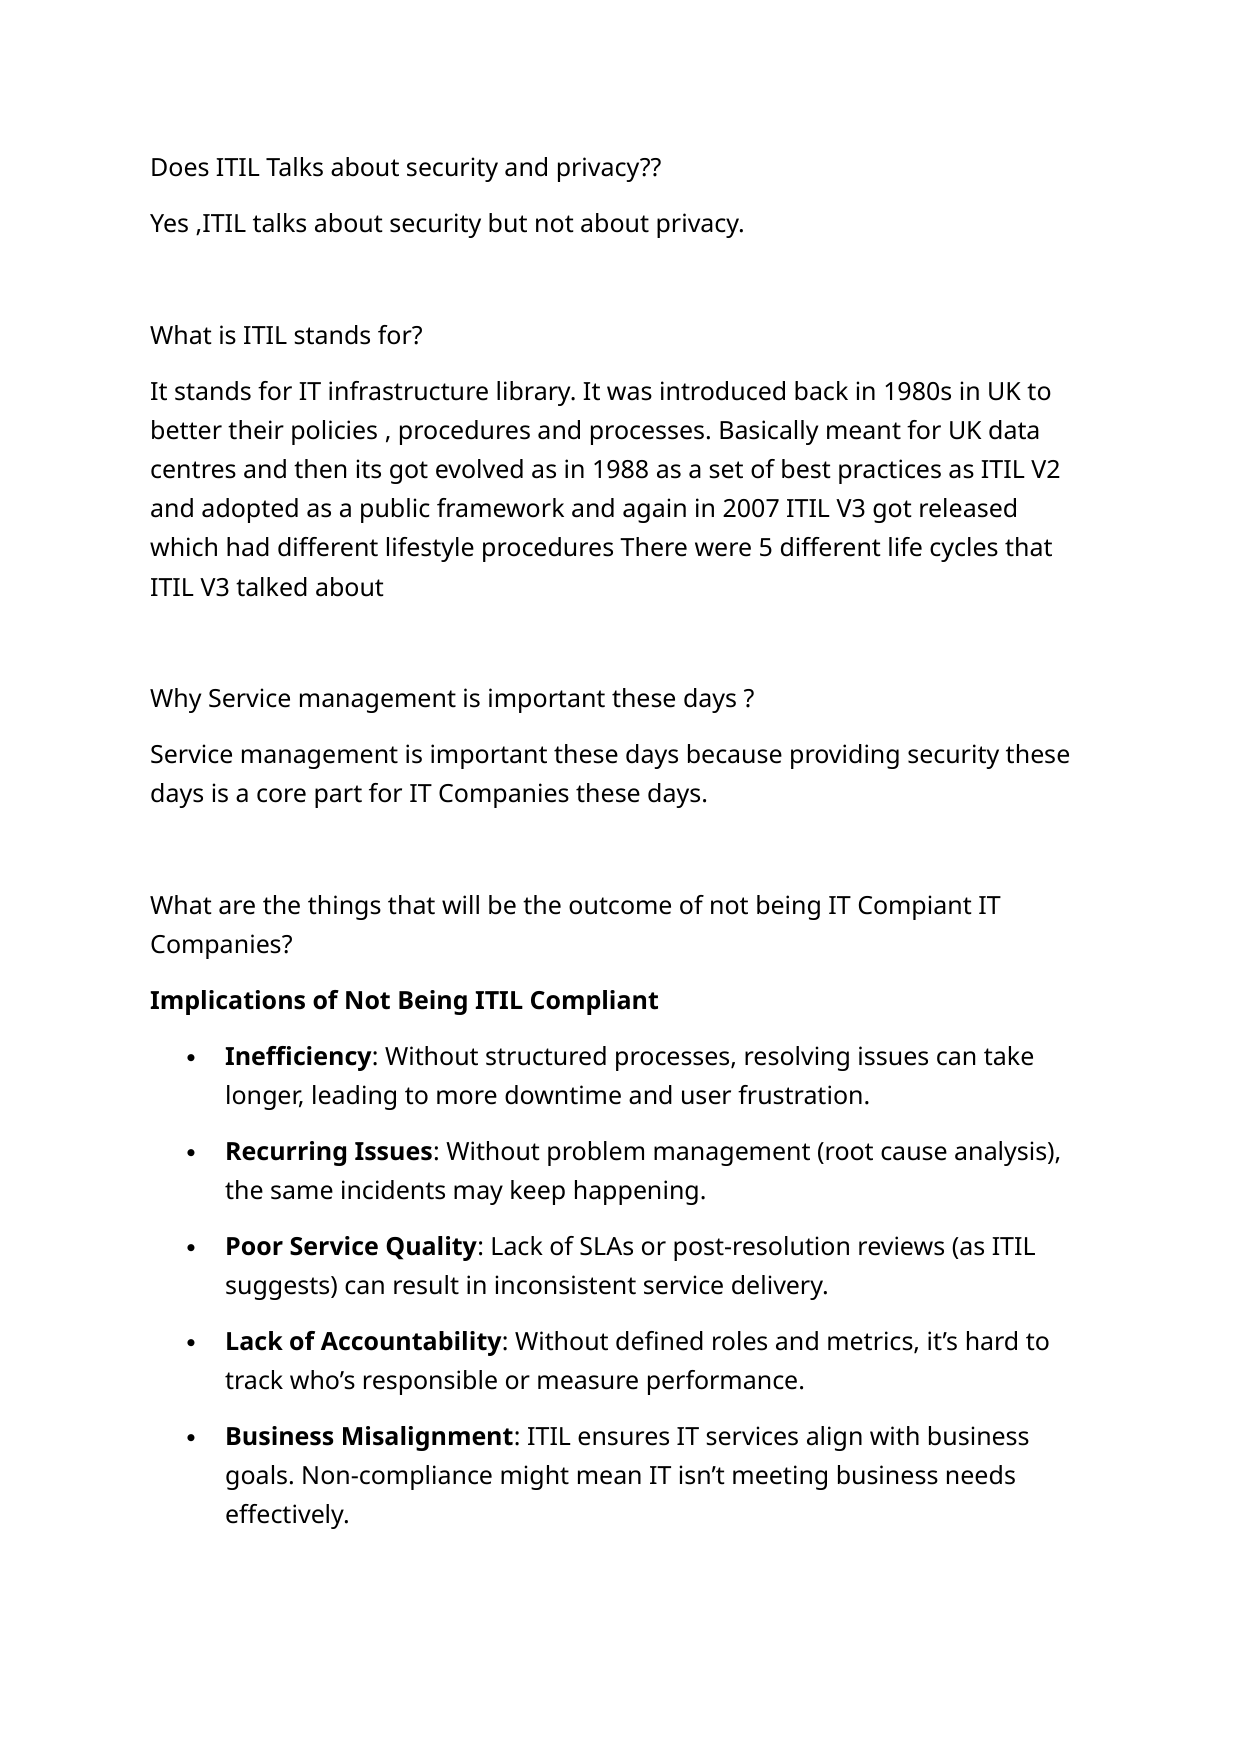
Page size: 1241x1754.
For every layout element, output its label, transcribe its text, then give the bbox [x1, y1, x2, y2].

list Lack of Accountability: Without defined roles and metrics, it’s hard to track who’s responsible or measure performance. [187, 1323, 1090, 1397]
text What are the things that will be the outcome of not being IT Compiant IT Companies? [150, 887, 1090, 961]
text It stands for IT infrastructure library. It was introduced back in 1980s in UK to better their policies , procedures and processes. Basically meant for UK data centres and then its got evolved as in 1988 as a set of best practices as ITIL V2 and adopted as a public framework and again in 2007 ITIL V3 got released which had different lifestyle procedures There were 5 different life cycles that ITIL V3 talked about [150, 373, 1090, 603]
text Implications of Not Being ITIL Compliant [150, 982, 1090, 1017]
list Business Misalignment: ITIL ensures IT services align with business goals. Non-compliance might mean IT isn’t meeting business needs effectively. [187, 1418, 1090, 1531]
text Yes ,ITIL talks about security but not about privacy. [150, 206, 1090, 240]
text Does ITIL Talks about security and privacy?? [150, 150, 1090, 184]
text Why Service management is important these days ? [150, 681, 1090, 715]
text Service management is important these days because providing security these days is a core part for IT Companies these days. [150, 737, 1090, 810]
list Recurring Issues: Without problem management (root cause analysis), the same incidents may keep happening. [187, 1133, 1090, 1207]
list Poor Service Quality: Lack of SLAs or post-resolution reviews (as ITIL suggests) can result in inconsistent service delivery. [187, 1228, 1090, 1302]
text What is ITIL stands for? [150, 317, 1090, 352]
list Inefficiency: Without structured processes, resolving issues can take longer, leading to more downtime and user frustration. [187, 1038, 1090, 1112]
